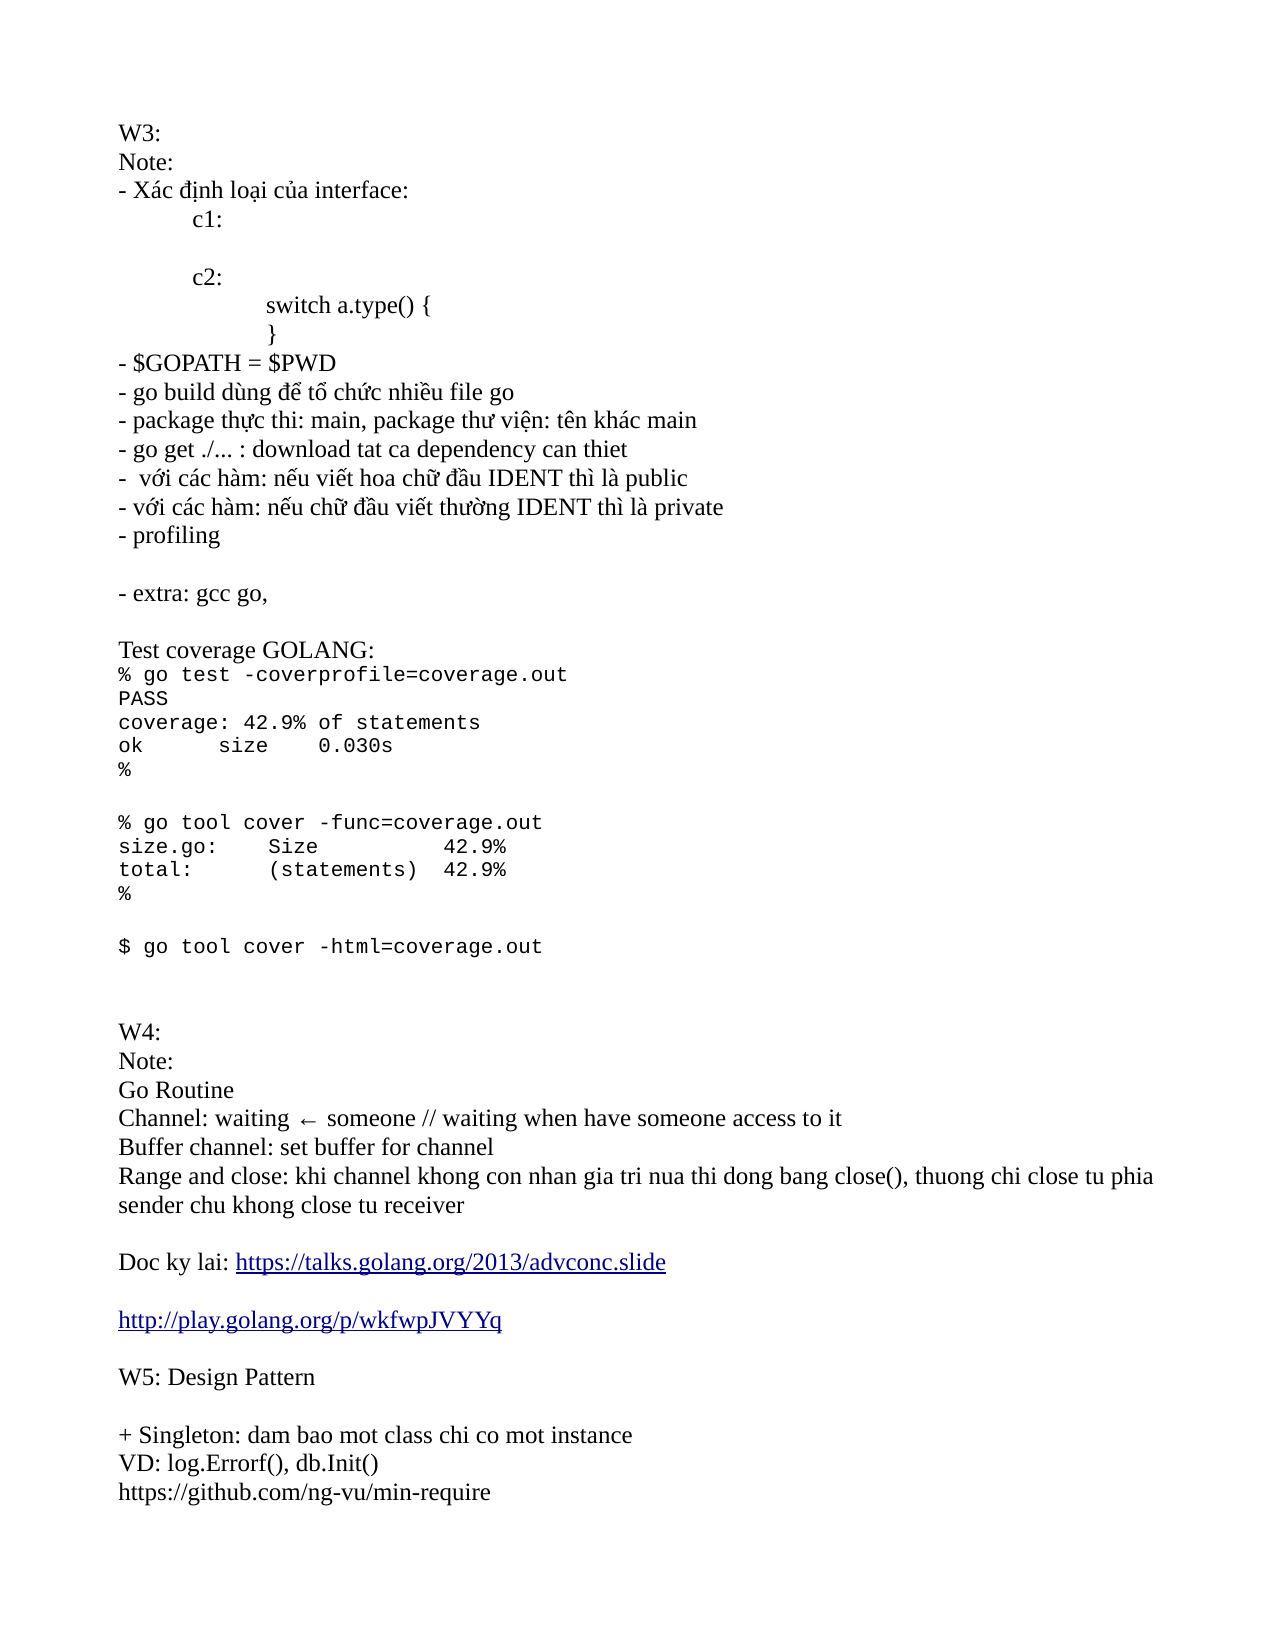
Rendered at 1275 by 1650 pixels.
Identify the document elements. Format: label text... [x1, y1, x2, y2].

text c1: [118, 204, 1157, 233]
text c2: [118, 262, 1157, 291]
text - go build dùng để tổ chức nhiều file go [118, 377, 1157, 406]
text total: (statements) 42.9% [118, 859, 1157, 883]
text http://play.golang.org/p/wkfwpJVYYq [118, 1305, 1157, 1333]
text Range and close: khi channel khong con nhan gia tri nua thi dong bang close(), thuong chi close tu phia sender chu khong close tu receiver [118, 1161, 1157, 1218]
text coverage: 42.9% of statements [118, 712, 1157, 735]
text - $GOPATH = $PWD [118, 348, 1157, 377]
text % go tool cover -func=coverage.out [118, 812, 1157, 836]
text Note: [118, 1046, 1157, 1075]
text - extra: gcc go, [118, 578, 1157, 607]
text Doc ky lai: https://talks.golang.org/2013/advconc.slide [118, 1247, 1157, 1276]
text % go test -coverprofile=coverage.out [118, 664, 1157, 688]
text - Xác định loại của interface: [118, 176, 1157, 204]
text } [118, 319, 1157, 348]
text % [118, 759, 1157, 783]
text W5: Design Pattern [118, 1362, 1157, 1391]
text $ go tool cover -html=coverage.out [118, 936, 1157, 960]
text - package thực thi: main, package thư viện: tên khác main [118, 406, 1157, 434]
text size.go: Size 42.9% [118, 836, 1157, 859]
text - với các hàm: nếu chữ đầu viết thường IDENT thì là private [118, 492, 1157, 521]
text - go get ./... : download tat ca dependency can thiet [118, 434, 1157, 463]
text VD: log.Errorf(), db.Init() [118, 1448, 1157, 1477]
text Note: [118, 147, 1157, 176]
text Test coverage GOLANG: [118, 636, 1157, 664]
text % [118, 883, 1157, 907]
text switch a.type() { [118, 291, 1157, 319]
text + Singleton: dam bao mot class chi co mot instance [118, 1420, 1157, 1448]
text https://github.com/ng-vu/min-require [118, 1477, 1157, 1506]
text Go Routine [118, 1075, 1157, 1103]
text - với các hàm: nếu viết hoa chữ đầu IDENT thì là public [118, 463, 1157, 492]
text Buffer channel: set buffer for channel [118, 1132, 1157, 1161]
text W3: [118, 118, 1157, 147]
text - profiling [118, 521, 1157, 549]
text W4: [118, 1017, 1157, 1046]
text PASS [118, 688, 1157, 712]
text Channel: waiting ← someone // waiting when have someone access to it [118, 1103, 1157, 1132]
text ok size 0.030s [118, 735, 1157, 759]
